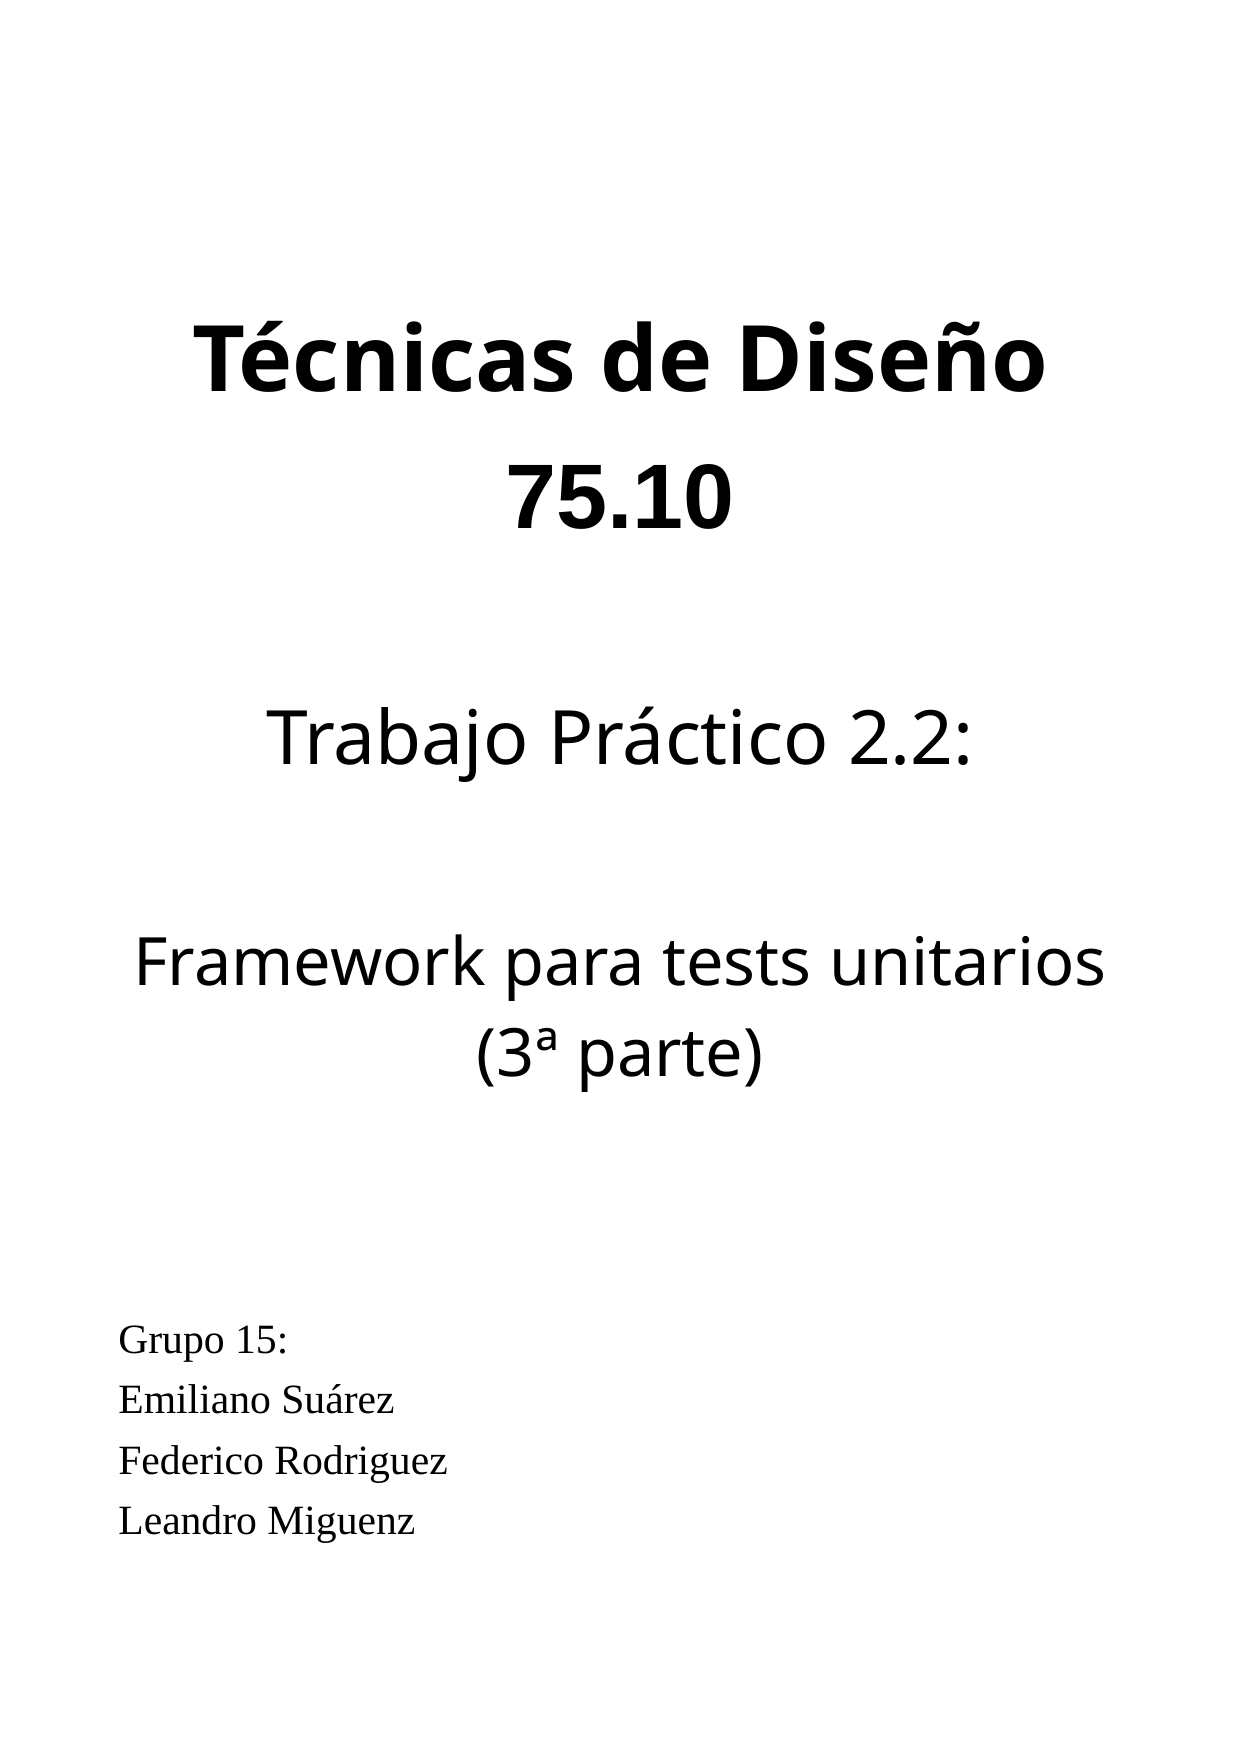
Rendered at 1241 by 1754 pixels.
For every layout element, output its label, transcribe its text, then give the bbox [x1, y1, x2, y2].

subtitle 75.10 [118, 443, 1122, 548]
subtitle Técnicas de Diseño [118, 293, 1122, 418]
subtitle Trabajo Práctico 2.2: [118, 684, 1122, 787]
subtitle Framework para tests unitarios (3ª parte) [118, 914, 1122, 1096]
subtitle Federico Rodriguez [118, 1435, 1122, 1483]
subtitle Grupo 15: [118, 1314, 1122, 1362]
subtitle Emiliano Suárez [118, 1375, 1122, 1423]
subtitle Leandro Miguenz [118, 1496, 1122, 1543]
